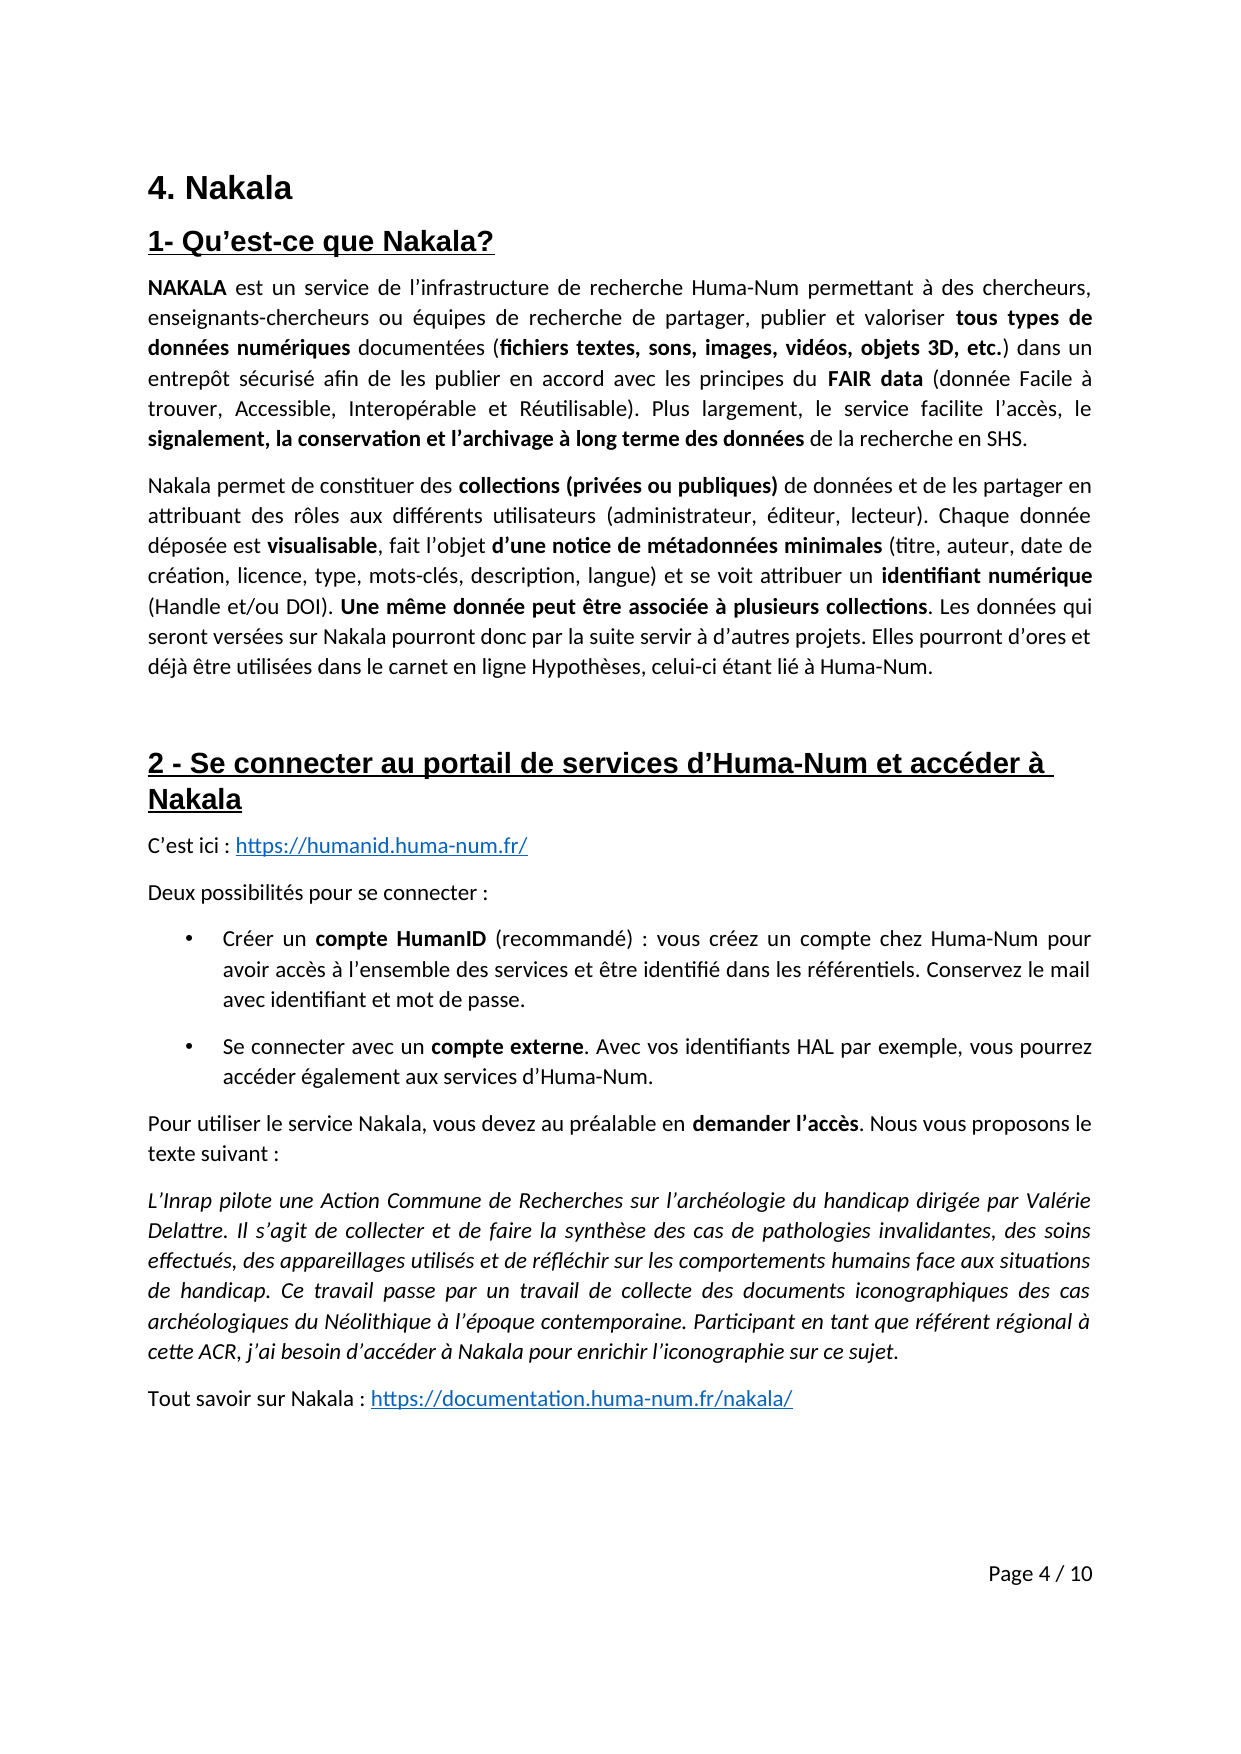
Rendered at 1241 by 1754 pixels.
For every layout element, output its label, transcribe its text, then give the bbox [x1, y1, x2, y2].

subtitle 1- Qu’est-ce que Nakala? [148, 224, 1093, 258]
text Nakala permet de constituer des collections (privées ou publiques) de données et de les partager en attribuant des rôles aux différents utilisateurs (administrateur, éditeur, lecteur). Chaque donnée déposée est visualisable, fait l’objet d’une notice de métadonnées minimales (titre, auteur, date de création, licence, type, mots-clés, description, langue) et se voit attribuer un identifiant numérique (Handle et/ou DOI). Une même donnée peut être associée à plusieurs collections. Les données qui seront versées sur Nakala pourront donc par la suite servir à d’autres projets. Elles pourront d’ores et déjà être utilisées dans le carnet en ligne Hypothèses, celui-ci étant lié à Huma-Num. [148, 471, 1093, 680]
subtitle 2 - Se connecter au portail de services d’Huma-Num et accéder à Nakala [148, 746, 1093, 816]
text Tout savoir sur Nakala : https://documentation.huma-num.fr/nakala/ [148, 1384, 1093, 1412]
list Créer un compte HumanID (recommandé) : vous créez un compte chez Huma-Num pour avoir accès à l’ensemble des services et être identifié dans les référentiels. Conservez le mail avec identifiant et mot de passe. [185, 924, 1093, 1013]
text C’est ici : https://humanid.huma-num.fr/ [148, 831, 1093, 859]
text NAKALA est un service de l’infrastructure de recherche Huma-Num permettant à des chercheurs, enseignants-chercheurs ou équipes de recherche de partager, publier et valoriser tous types de données numériques documentées (fichiers textes, sons, images, vidéos, objets 3D, etc.) dans un entrepôt sécurisé afin de les publier en accord avec les principes du FAIR data (donnée Facile à trouver, Accessible, Interopérable et Réutilisable). Plus largement, le service facilite l’accès, le signalement, la conservation et l’archivage à long terme des données de la recherche en SHS. [148, 273, 1093, 452]
text Deux possibilités pour se connecter : [148, 878, 1093, 906]
text Pour utiliser le service Nakala, vous devez au préalable en demander l’accès. Nous vous proposons le texte suivant : [148, 1109, 1093, 1167]
list Se connecter avec un compte externe. Avec vos identifiants HAL par exemple, vous pourrez accéder également aux services d’Huma-Num. [185, 1032, 1093, 1090]
subtitle 4. Nakala [148, 168, 1093, 207]
text L’Inrap pilote une Action Commune de Recherches sur l’archéologie du handicap dirigée par Valérie Delattre. Il s’agit de collecter et de faire la synthèse des cas de pathologies invalidantes, des soins effectués, des appareillages utilisés et de réfléchir sur les comportements humains face aux situations de handicap. Ce travail passe par un travail de collecte des documents iconographiques des cas archéologiques du Néolithique à l’époque contemporaine. Participant en tant que référent régional à cette ACR, j’ai besoin d’accéder à Nakala pour enrichir l’iconographie sur ce sujet. [148, 1186, 1093, 1365]
